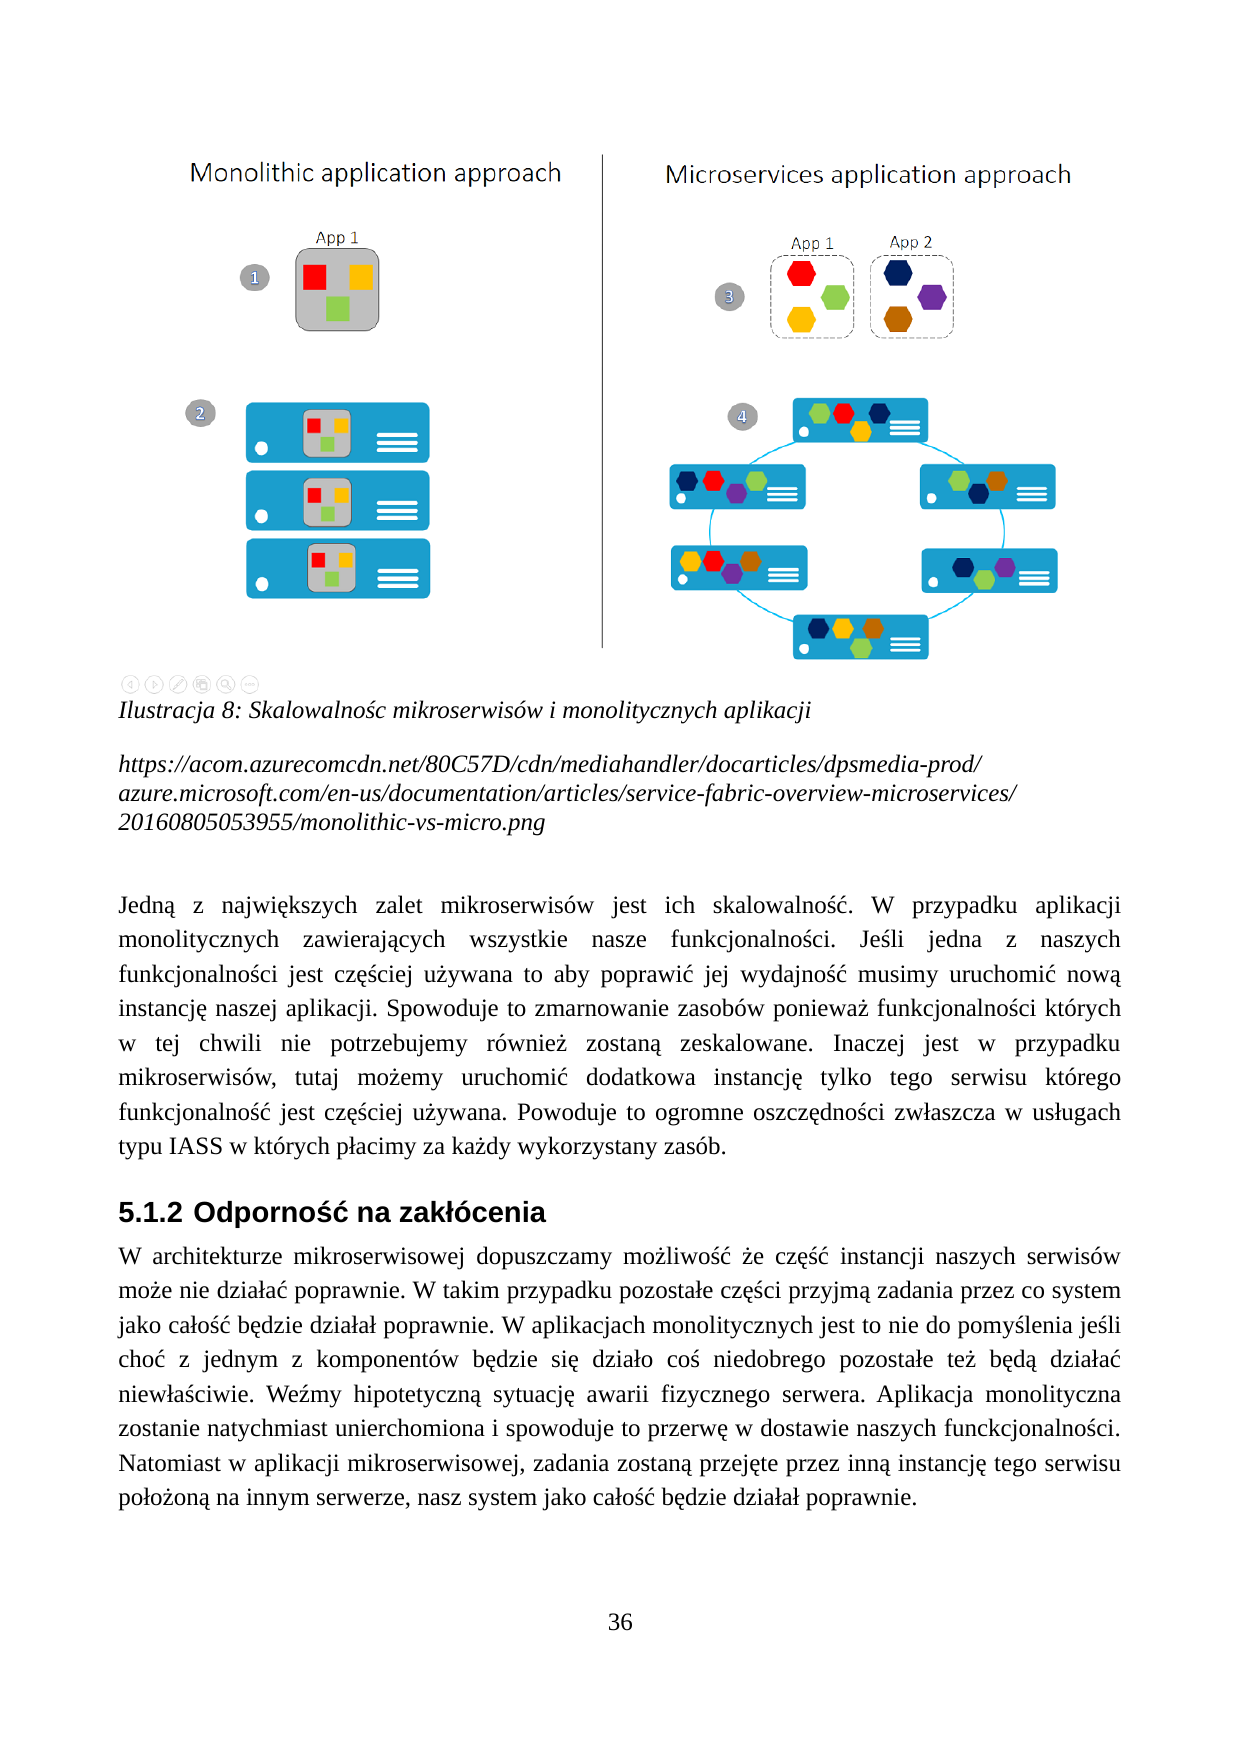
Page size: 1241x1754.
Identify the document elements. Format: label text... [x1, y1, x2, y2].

text W architekturze mikroserwisowej dopuszczamy możliwość że część instancji naszych serwisów może nie działać poprawnie. W takim przypadku pozostałe części przyjmą zadania przez co system jako całość będzie działał poprawnie. W aplikacjach monolitycznych jest to nie do pomyślenia jeśli choć z jednym z komponentów będzie się działo coś niedobrego pozostałe też będą działać niewłaściwie. Weźmy hipotetyczną sytuację awarii fizycznego serwera. Aplikacja monolityczna zostanie natychmiast unierchomiona i spowoduje to przerwę w dostawie naszych funckcjonalności. Natomiast w aplikacji mikroserwisowej, zadania zostaną przejęte przez inną instancję tego serwisu położoną na innym serwerze, nasz system jako całość będzie działał poprawnie. [118, 1241, 1122, 1511]
subtitle Odporność na zakłócenia [118, 1195, 1122, 1229]
text https://acom.azurecomcdn.net/80C57D/cdn/mediahandler/docarticles/dpsmedia-prod/azure.microsoft.com/en-us/documentation/articles/service-fabric-overview-microservices/20160805053955/monolithic-vs-micro.png [118, 749, 1122, 835]
picture [118, 130, 1123, 696]
text Ilustracja 8: Skalowalnośc mikroserwisów i monolitycznych aplikacji [118, 696, 1122, 724]
text Jedną z największych zalet mikroserwisów jest ich skalowalność. W przypadku aplikacji monolitycznych zawierających wszystkie nasze funkcjonalności. Jeśli jedna z naszych funkcjonalności jest częściej używana to aby poprawić jej wydajność musimy uruchomić nową instancję naszej aplikacji. Spowoduje to zmarnowanie zasobów ponieważ funkcjonalności których w tej chwili nie potrzebujemy również zostaną zeskalowane. Inaczej jest w przypadku mikroserwisów, tutaj możemy uruchomić dodatkowa instancję tylko tego serwisu którego funkcjonalność jest częściej używana. Powoduje to ogromne oszczędności zwłaszcza w usługach typu IASS w których płacimy za każdy wykorzystany zasób. [118, 890, 1122, 1160]
